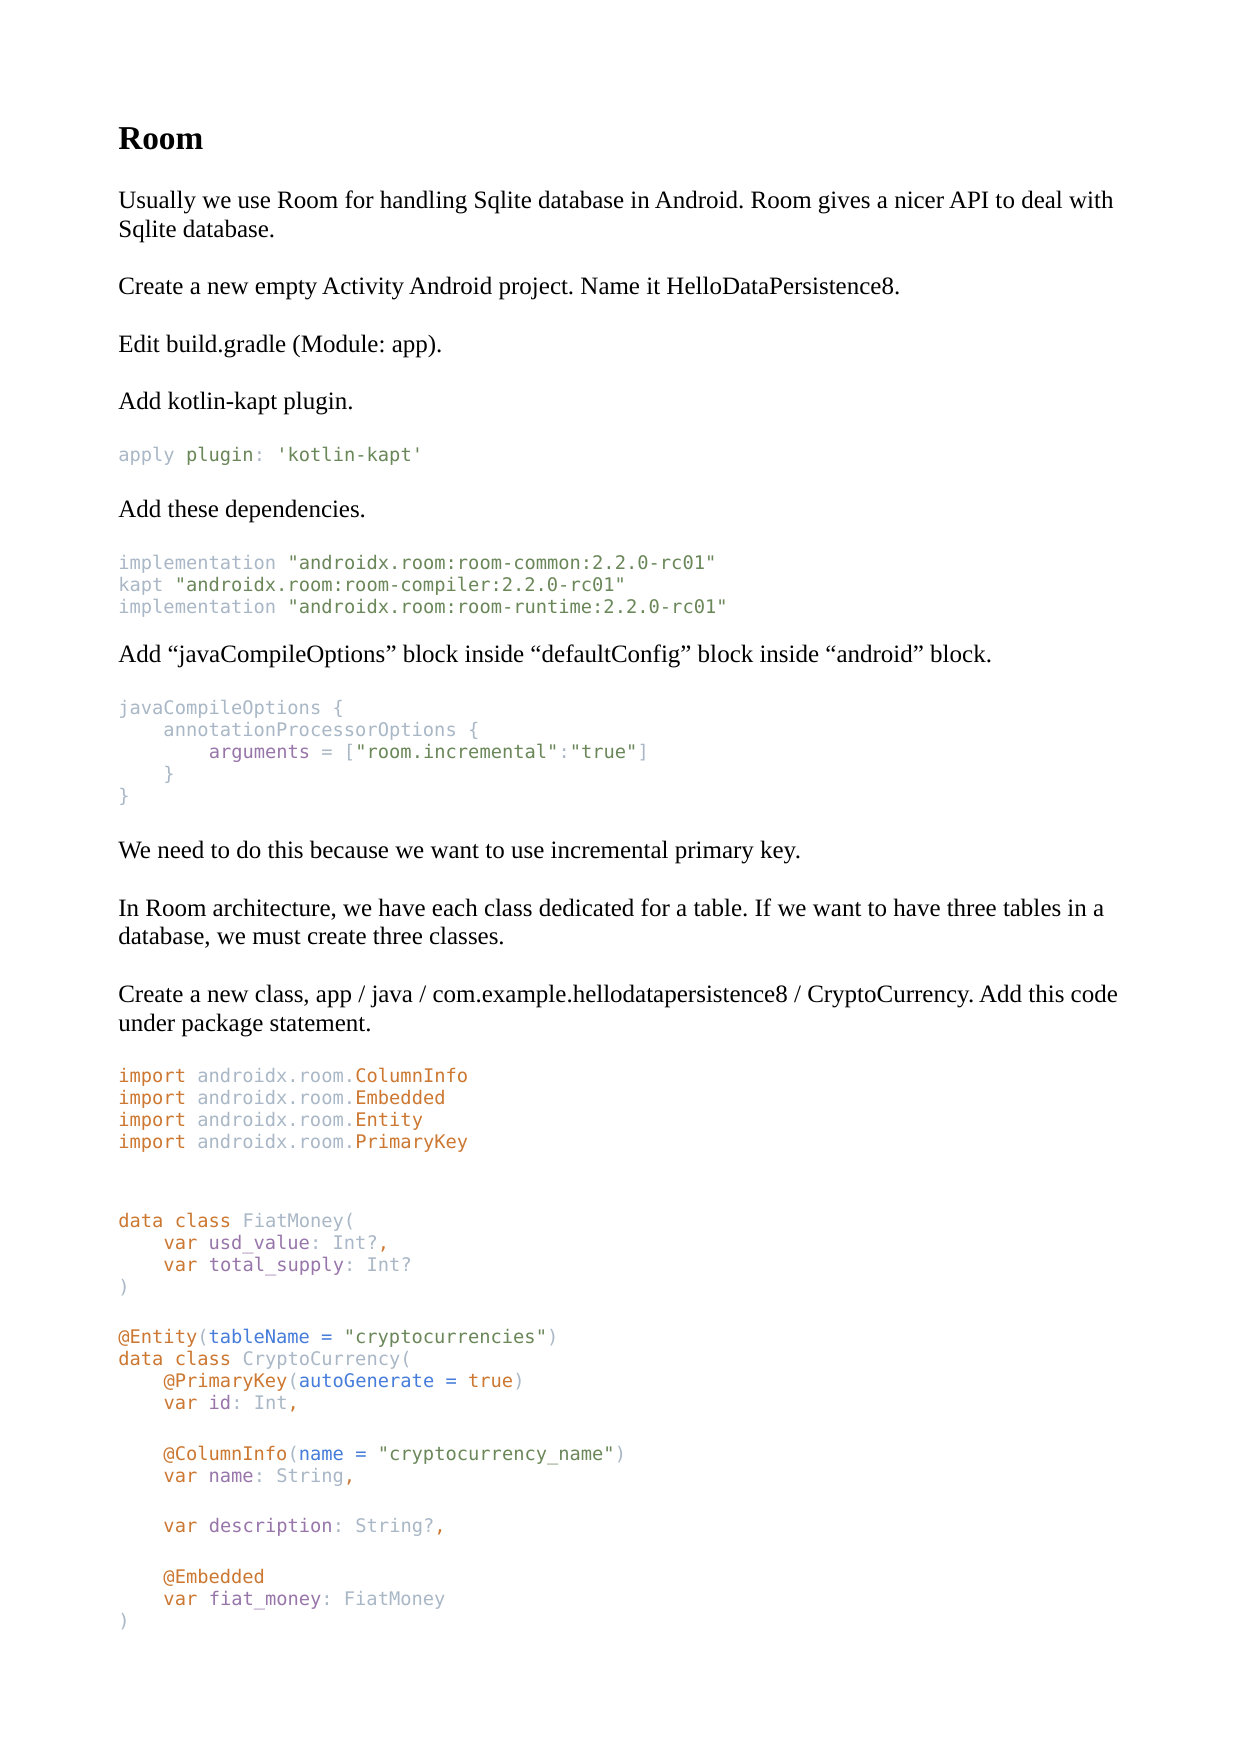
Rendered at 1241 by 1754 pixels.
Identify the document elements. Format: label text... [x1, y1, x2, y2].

text implementation "androidx.room:room-common:2.2.0-rc01" kapt "androidx.room:room-compiler:2.2.0-rc01" implementation "androidx.room:room-runtime:2.2.0-rc01" [118, 552, 1122, 618]
text Edit build.gradle (Module: app). [118, 329, 1122, 358]
text Room [118, 118, 1122, 156]
text We need to do this because we want to use incremental primary key. [118, 835, 1122, 864]
text Add kotlin-kapt plugin. [118, 386, 1122, 415]
text import androidx.room.ColumnInfo import androidx.room.Embedded import androidx.room.Entity import androidx.room.PrimaryKey data class FiatMoney( var usd_value: Int?, var total_supply: Int? ) @Entity(tableName = "cryptocurrencies") data class CryptoCurrency( @PrimaryKey(autoGenerate = true) var id: Int, @ColumnInfo(name = "cryptocurrency_name") var name: String, var description: String?, @Embedded var fiat_money: FiatMoney ) [118, 1065, 1122, 1631]
text javaCompileOptions { annotationProcessorOptions { arguments = ["room.incremental":"true"] } } [118, 697, 1122, 806]
text Create a new empty Activity Android project. Name it HelloDataPersistence8. [118, 271, 1122, 300]
text apply plugin: 'kotlin-kapt' [118, 444, 1122, 466]
text Usually we use Room for handling Sqlite database in Android. Room gives a nicer API to deal with Sqlite database. [118, 185, 1122, 243]
text Add these dependencies. [118, 494, 1122, 523]
text Add “javaCompileOptions” block inside “defaultConfig” block inside “android” block. [118, 639, 1122, 668]
text Create a new class, app / java / com.example.hellodatapersistence8 / CryptoCurrency. Add this code under package statement. [118, 979, 1122, 1036]
text In Room architecture, we have each class dedicated for a table. If we want to have three tables in a database, we must create three classes. [118, 893, 1122, 950]
